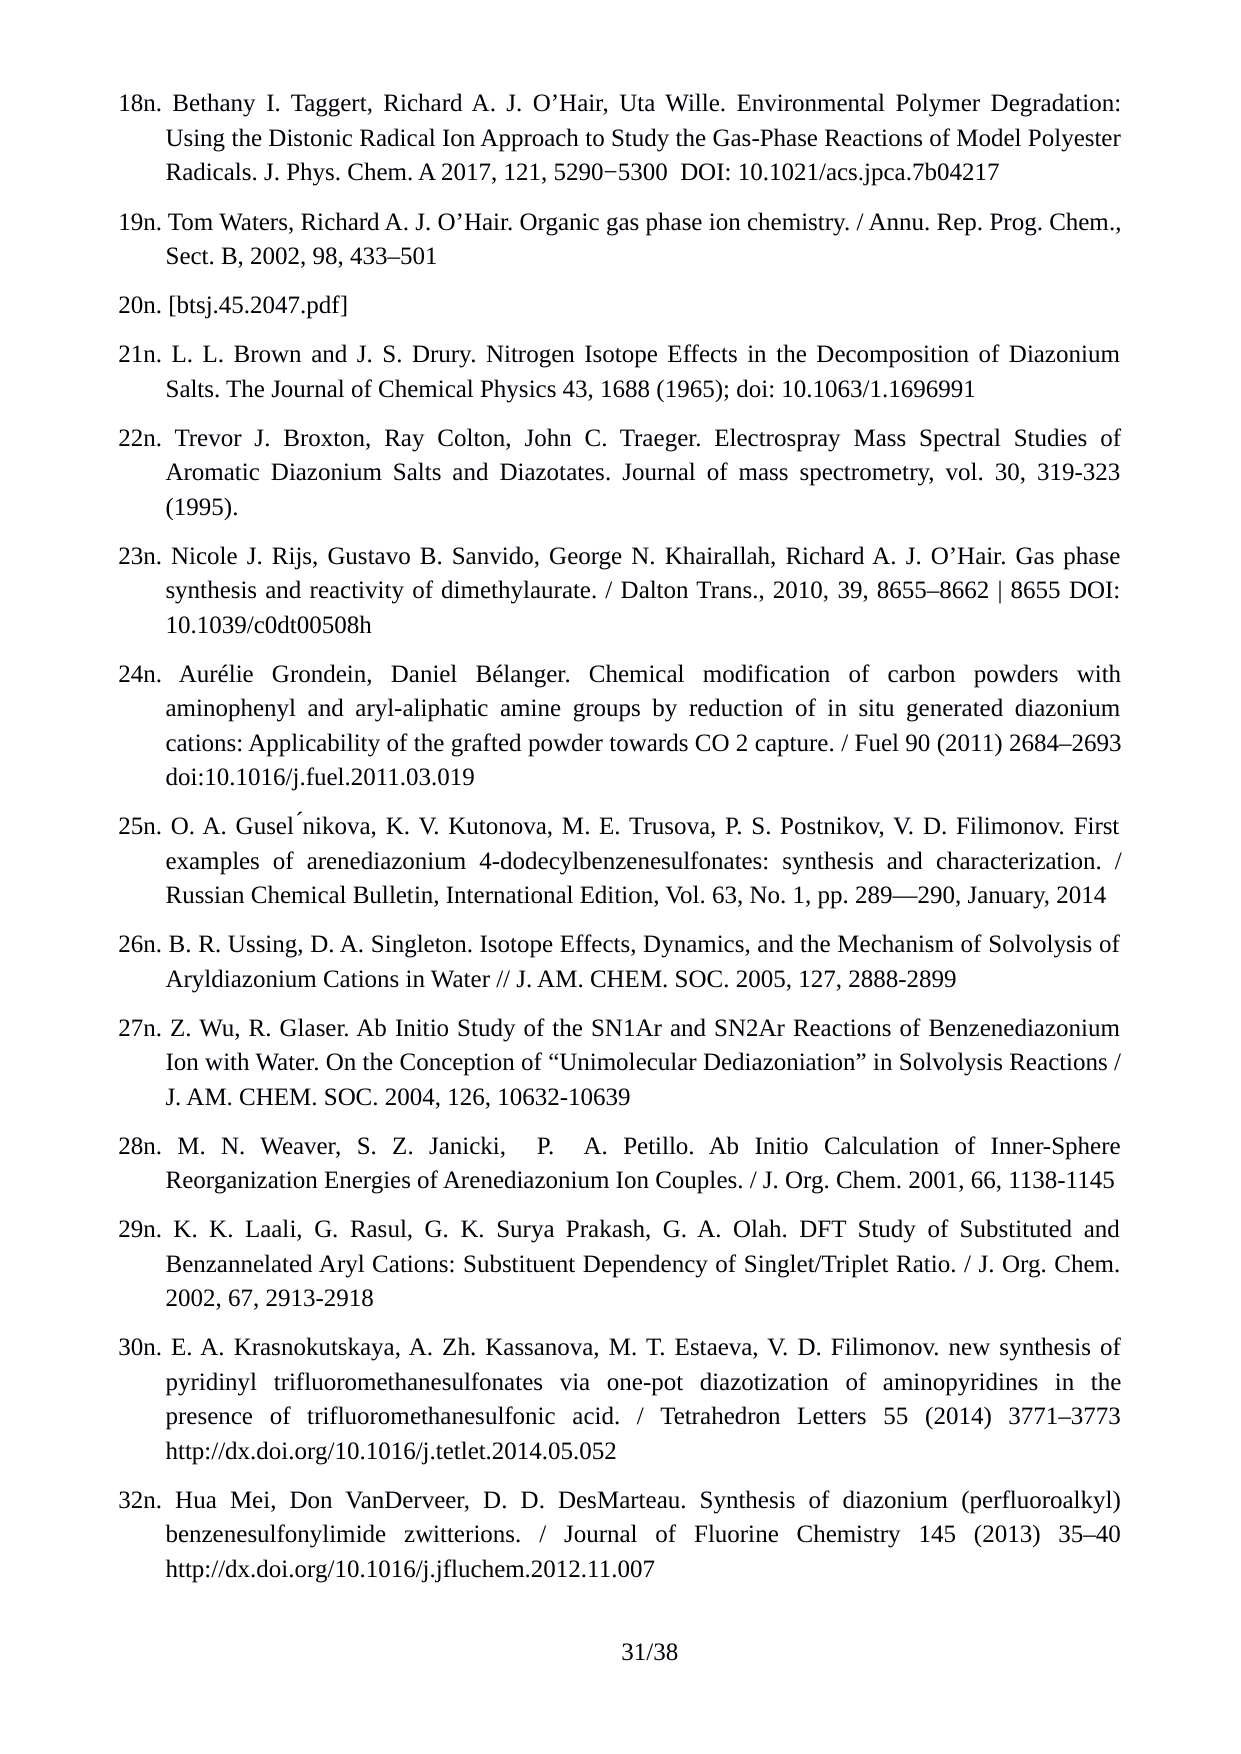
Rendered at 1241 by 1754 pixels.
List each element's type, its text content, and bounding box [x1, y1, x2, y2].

text 26n. B. R. Ussing, D. A. Singleton. Isotope Effects, Dynamics, and the Mechanism of Solvolysis of Aryldiazonium Cations in Water // J. AM. CHEM. SOC. 2005, 127, 2888-2899 [118, 929, 1122, 992]
text 32n. Hua Mei, Don VanDerveer, D. D. DesMarteau. Synthesis of diazonium (perfluoroalkyl) benzenesulfonylimide zwitterions. / Journal of Fluorine Chemistry 145 (2013) 35–40 http://dx.doi.org/10.1016/j.jfluchem.2012.11.007 [118, 1485, 1122, 1583]
text 30n. E. A. Krasnokutskaya, A. Zh. Kassanova, M. T. Estaeva, V. D. Filimonov. new synthesis of pyridinyl trifluoromethanesulfonates via one-pot diazotization of aminopyridines in the presence of trifluoromethanesulfonic acid. / Tetrahedron Letters 55 (2014) 3771–3773 http://dx.doi.org/10.1016/j.tetlet.2014.05.052 [118, 1332, 1122, 1464]
text 18n. Bethany I. Taggert, Richard A. J. O’Hair, Uta Wille. Environmental Polymer Degradation: Using the Distonic Radical Ion Approach to Study the Gas-Phase Reactions of Model Polyester Radicals. J. Phys. Chem. A 2017, 121, 5290−5300 DOI: 10.1021/acs.jpca.7b04217 [118, 88, 1122, 186]
text 21n. L. L. Brown and J. S. Drury. Nitrogen Isotope Effects in the Decomposition of Diazonium Salts. The Journal of Chemical Physics 43, 1688 (1965); doi: 10.1063/1.1696991 [118, 339, 1122, 402]
text 23n. Nicole J. Rijs, Gustavo B. Sanvido, George N. Khairallah, Richard A. J. O’Hair. Gas phase synthesis and reactivity of dimethylaurate. / Dalton Trans., 2010, 39, 8655–8662 | 8655 DOI: 10.1039/c0dt00508h [118, 541, 1122, 638]
text 24n. Aurélie Grondein, Daniel Bélanger. Chemical modification of carbon powders with aminophenyl and aryl-aliphatic amine groups by reduction of in situ generated diazonium cations: Applicability of the grafted powder towards CO 2 capture. / Fuel 90 (2011) 2684–2693 doi:10.1016/j.fuel.2011.03.019 [118, 659, 1122, 791]
text 29n. K. K. Laali, G. Rasul, G. K. Surya Prakash, G. A. Olah. DFT Study of Substituted and Benzannelated Aryl Cations: Substituent Dependency of Singlet/Triplet Ratio. / J. Org. Chem. 2002, 67, 2913-2918 [118, 1214, 1122, 1312]
text 22n. Trevor J. Broxton, Ray Colton, John C. Traeger. Electrospray Mass Spectral Studies of Aromatic Diazonium Salts and Diazotates. Journal of mass spectrometry, vol. 30, 319-323 (1995). [118, 423, 1122, 520]
text 28n. M. N. Weaver, S. Z. Janicki, P. A. Petillo. Ab Initio Calculation of Inner-Sphere Reorganization Energies of Arenediazonium Ion Couples. / J. Org. Chem. 2001, 66, 1138-1145 [118, 1131, 1122, 1194]
text 20n. [btsj.45.2047.pdf] [118, 290, 1122, 319]
text 27n. Z. Wu, R. Glaser. Ab Initio Study of the SN1Ar and SN2Ar Reactions of Benzenediazonium Ion with Water. On the Conception of “Unimolecular Dediazoniation” in Solvolysis Reactions / J. AM. CHEM. SOC. 2004, 126, 10632-10639 [118, 1013, 1122, 1111]
text 25n. O. A. Gusel ́nikova, K. V. Kutonova, M. E. Trusova, P. S. Postnikov, V. D. Filimonov. First examples of arenediazonium 4-dodecylbenzenesulfonates: synthesis and characterization. / Russian Chemical Bulletin, International Edition, Vol. 63, No. 1, pp. 289—290, January, 2014 [118, 811, 1122, 909]
text 19n. Tom Waters, Richard A. J. O’Hair. Organic gas phase ion chemistry. / Annu. Rep. Prog. Chem., Sect. B, 2002, 98, 433–501 [118, 207, 1122, 270]
